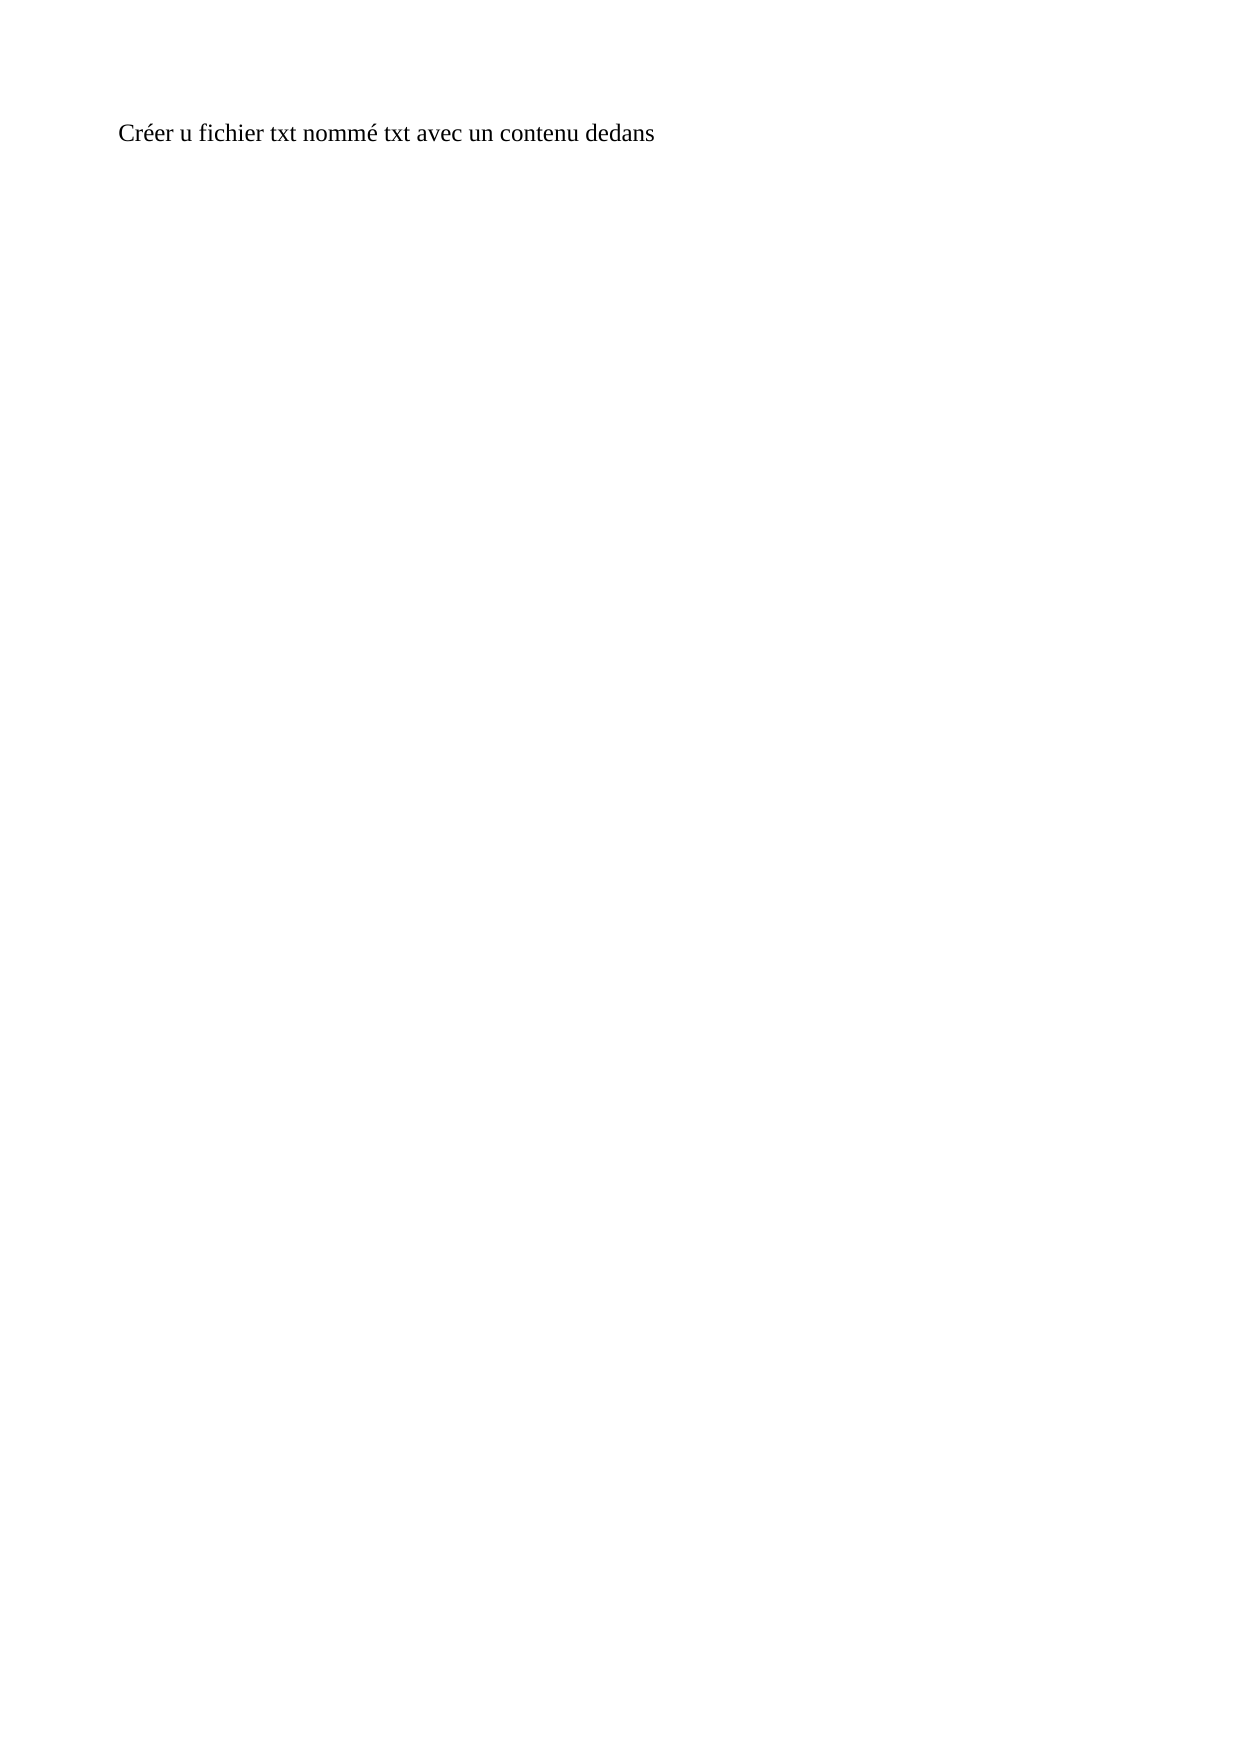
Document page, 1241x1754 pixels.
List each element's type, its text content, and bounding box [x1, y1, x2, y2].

text Créer u fichier txt nommé txt avec un contenu dedans [118, 118, 1122, 147]
